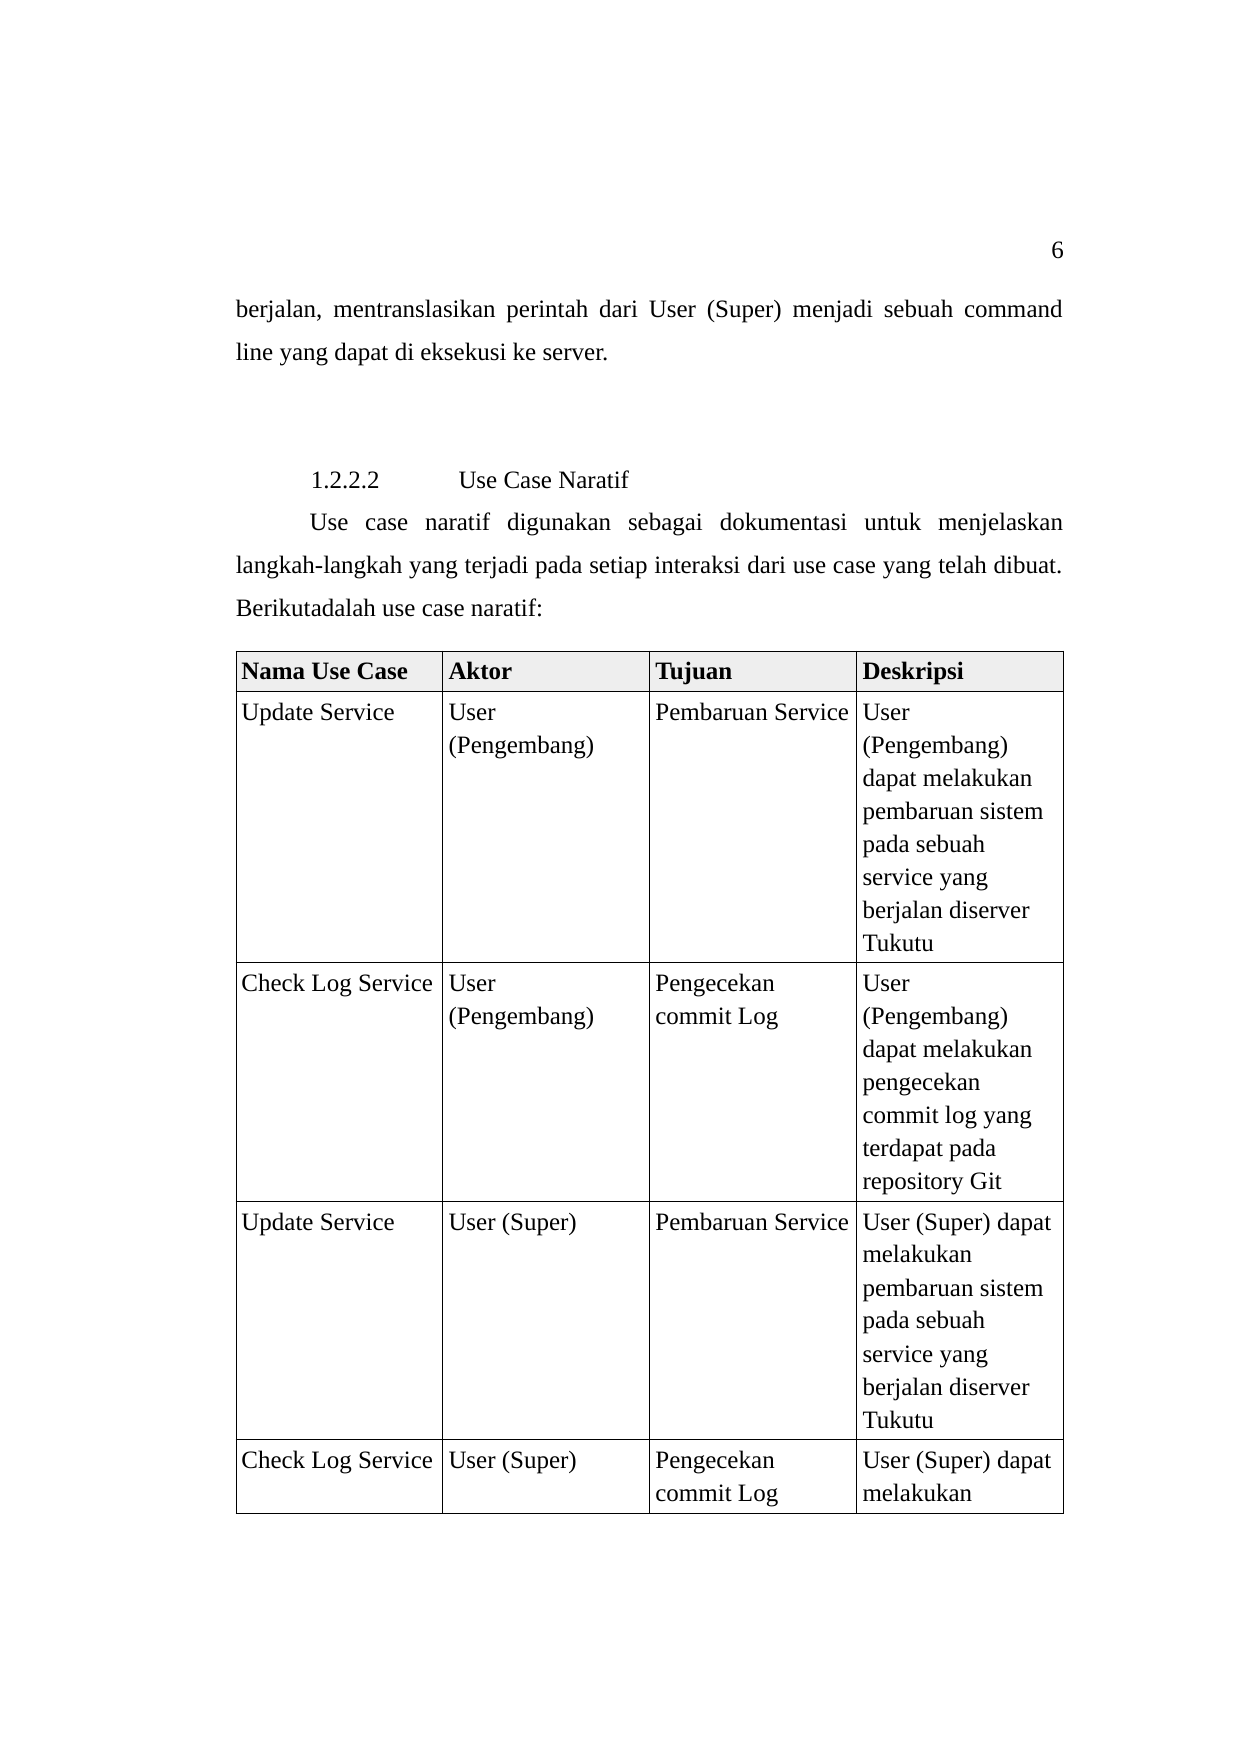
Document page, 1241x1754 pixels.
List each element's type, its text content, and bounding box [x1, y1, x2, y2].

table_cell Update Service [237, 692, 442, 962]
table_cell User (Super) dapat melakukan pembaruan sistem pada sebuah service yang berjalan diserver Tukutu [857, 1202, 1063, 1439]
table_cell Pembaruan Service [650, 692, 856, 962]
table_cell User (Pengembang) dapat melakukan pembaruan sistem pada sebuah service yang berjalan diserver Tukutu [857, 692, 1063, 962]
table_cell Check Log Service [237, 963, 442, 1201]
text berjalan, mentranslasikan perintah dari User (Super) menjadi sebuah command line yang dapat di eksekusi ke server. [236, 294, 1063, 366]
table_cell Pembaruan Service [650, 1202, 856, 1439]
table_cell User (Pengembang) [443, 963, 649, 1201]
table_cell Check Log Service [237, 1440, 442, 1512]
table_cell User (Super) [443, 1440, 649, 1512]
table_cell Pengecekan commit Log [650, 1440, 856, 1512]
subtitle Use Case Naratif [311, 465, 1063, 494]
table_cell Update Service [237, 1202, 442, 1439]
table_header Aktor [443, 652, 649, 691]
table_header Deskripsi [857, 652, 1063, 691]
table_header Tujuan [650, 652, 856, 691]
table_cell User (Super) [443, 1202, 649, 1439]
table_cell User (Pengembang) dapat melakukan pengecekan commit log yang terdapat pada repository Git [857, 963, 1063, 1201]
table_cell User (Super) dapat melakukan [857, 1440, 1063, 1512]
table_cell User (Pengembang) [443, 692, 649, 962]
text Use case naratif digunakan sebagai dokumentasi untuk menjelaskan langkah-langkah yang terjadi pada setiap interaksi dari use case yang telah dibuat. Berikutadalah use case naratif: [236, 507, 1063, 622]
table_cell Pengecekan commit Log [650, 963, 856, 1201]
table_header Nama Use Case [237, 652, 442, 691]
